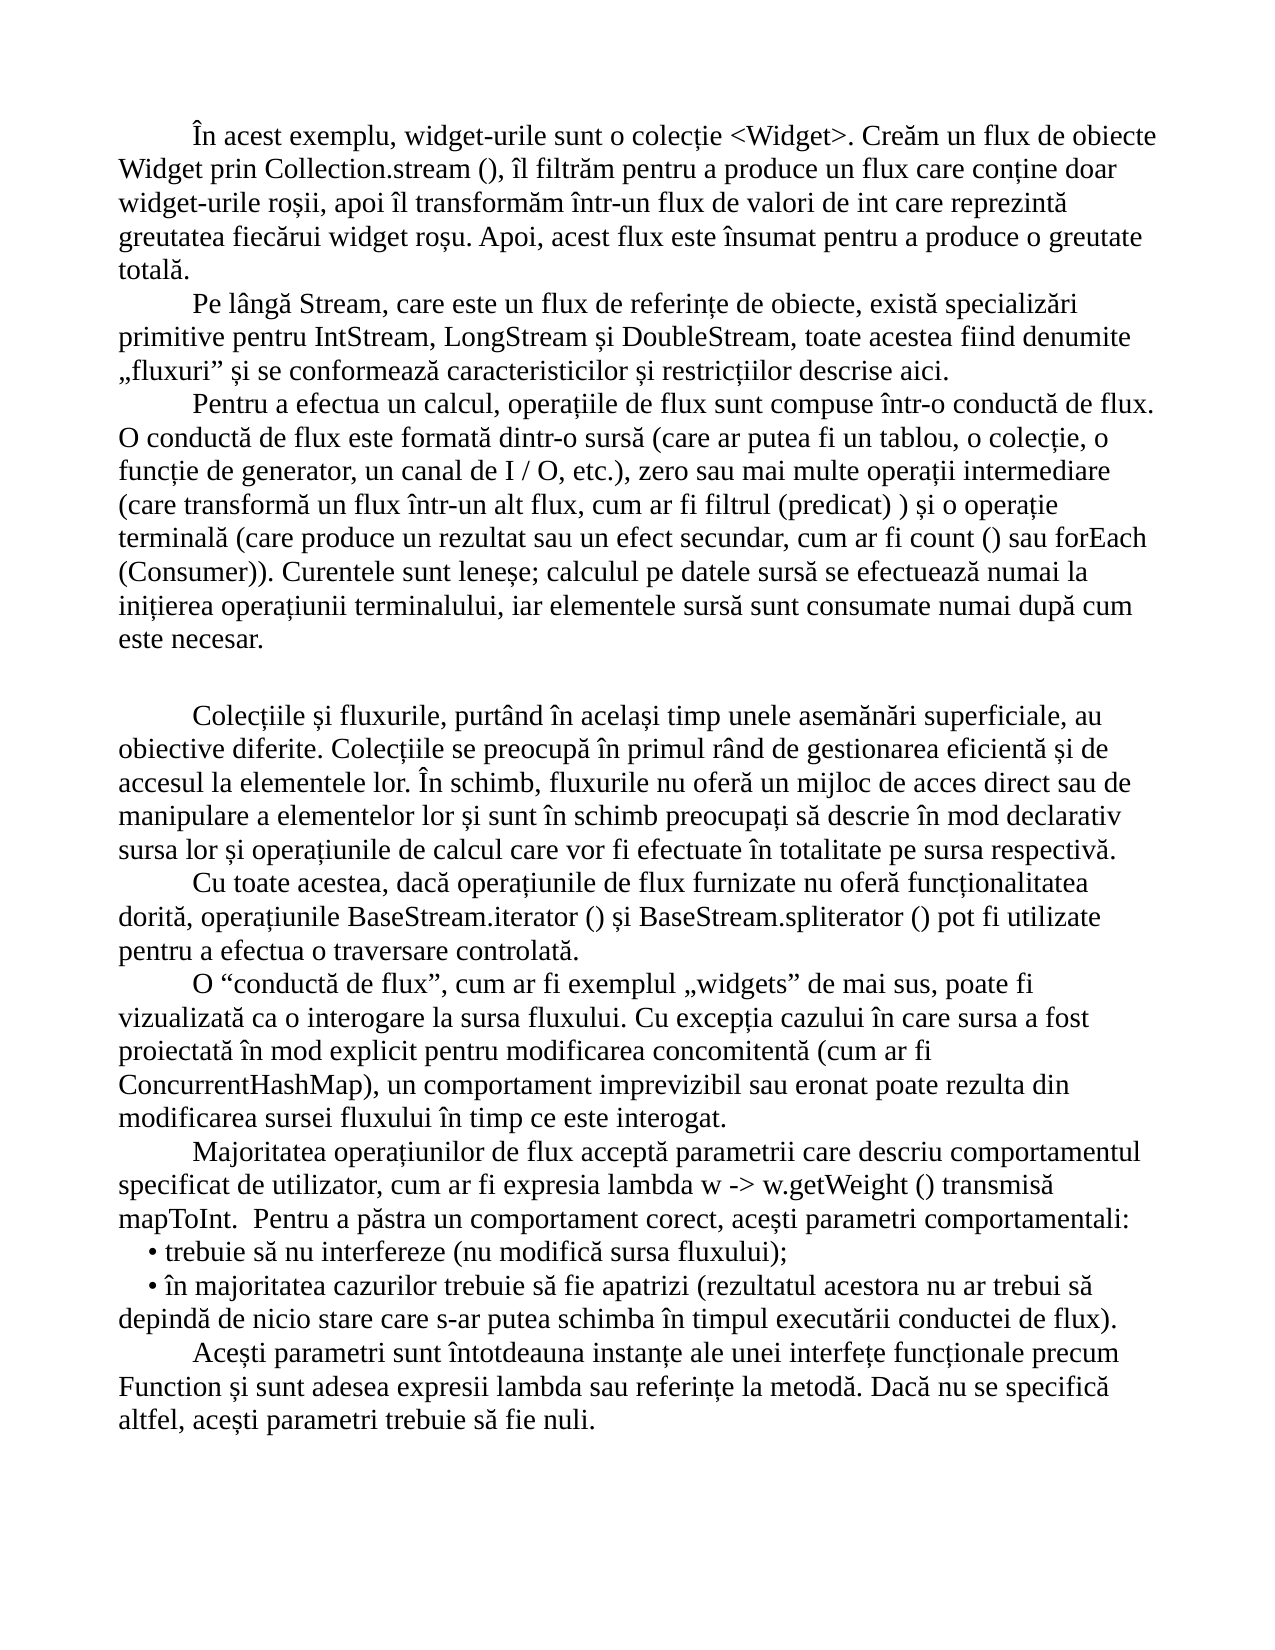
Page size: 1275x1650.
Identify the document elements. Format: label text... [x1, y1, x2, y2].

text În acest exemplu, widget-urile sunt o colecție <Widget>. Creăm un flux de obiecte Widget prin Collection.stream (), îl filtrăm pentru a produce un flux care conține doar widget-urile roșii, apoi îl transformăm într-un flux de valori de int care reprezintă greutatea fiecărui widget roșu. Apoi, acest flux este însumat pentru a produce o greutate totală. [118, 118, 1157, 286]
text • în majoritatea cazurilor trebuie să fie apatrizi (rezultatul acestora nu ar trebui să depindă de nicio stare care s-ar putea schimba în timpul executării conductei de flux). [118, 1268, 1157, 1335]
text Pe lângă Stream, care este un flux de referințe de obiecte, există specializări primitive pentru IntStream, LongStream și DoubleStream, toate acestea fiind denumite „fluxuri” și se conformează caracteristicilor și restricțiilor descrise aici. [118, 286, 1157, 386]
text • trebuie să nu interfereze (nu modifică sursa fluxului); [118, 1234, 1157, 1268]
text Pentru a efectua un calcul, operațiile de flux sunt compuse într-o conductă de flux. O conductă de flux este formată dintr-o sursă (care ar putea fi un tablou, o colecție, o funcție de generator, un canal de I / O, etc.), zero sau mai multe operații intermediare (care transformă un flux într-un alt flux, cum ar fi filtrul (predicat) ) și o operație terminală (care produce un rezultat sau un efect secundar, cum ar fi count () sau forEach (Consumer)). Curentele sunt leneșe; calculul pe datele sursă se efectuează numai la inițierea operațiunii terminalului, iar elementele sursă sunt consumate numai după cum este necesar. [118, 386, 1157, 655]
text O “conductă de flux”, cum ar fi exemplul „widgets” de mai sus, poate fi vizualizată ca o interogare la sursa fluxului. Cu excepția cazului în care sursa a fost proiectată în mod explicit pentru modificarea concomitentă (cum ar fi ConcurrentHashMap), un comportament imprevizibil sau eronat poate rezulta din modificarea sursei fluxului în timp ce este interogat. [118, 966, 1157, 1134]
text Colecțiile și fluxurile, purtând în același timp unele asemănări superficiale, au obiective diferite. Colecțiile se preocupă în primul rând de gestionarea eficientă și de accesul la elementele lor. În schimb, fluxurile nu oferă un mijloc de acces direct sau de manipulare a elementelor lor și sunt în schimb preocupați să descrie în mod declarativ sursa lor și operațiunile de calcul care vor fi efectuate în totalitate pe sursa respectivă. Cu toate acestea, dacă operațiunile de flux furnizate nu oferă funcționalitatea dorită, operațiunile BaseStream.iterator () și BaseStream.spliterator () pot fi utilizate pentru a efectua o traversare controlată. [118, 698, 1157, 966]
text Acești parametri sunt întotdeauna instanțe ale unei interfețe funcționale precum Function și sunt adesea expresii lambda sau referințe la metodă. Dacă nu se specifică altfel, acești parametri trebuie să fie nuli. [118, 1335, 1157, 1436]
text Majoritatea operațiunilor de flux acceptă parametrii care descriu comportamentul specificat de utilizator, cum ar fi expresia lambda w -> w.getWeight () transmisă mapToInt. Pentru a păstra un comportament corect, acești parametri comportamentali: [118, 1134, 1157, 1234]
